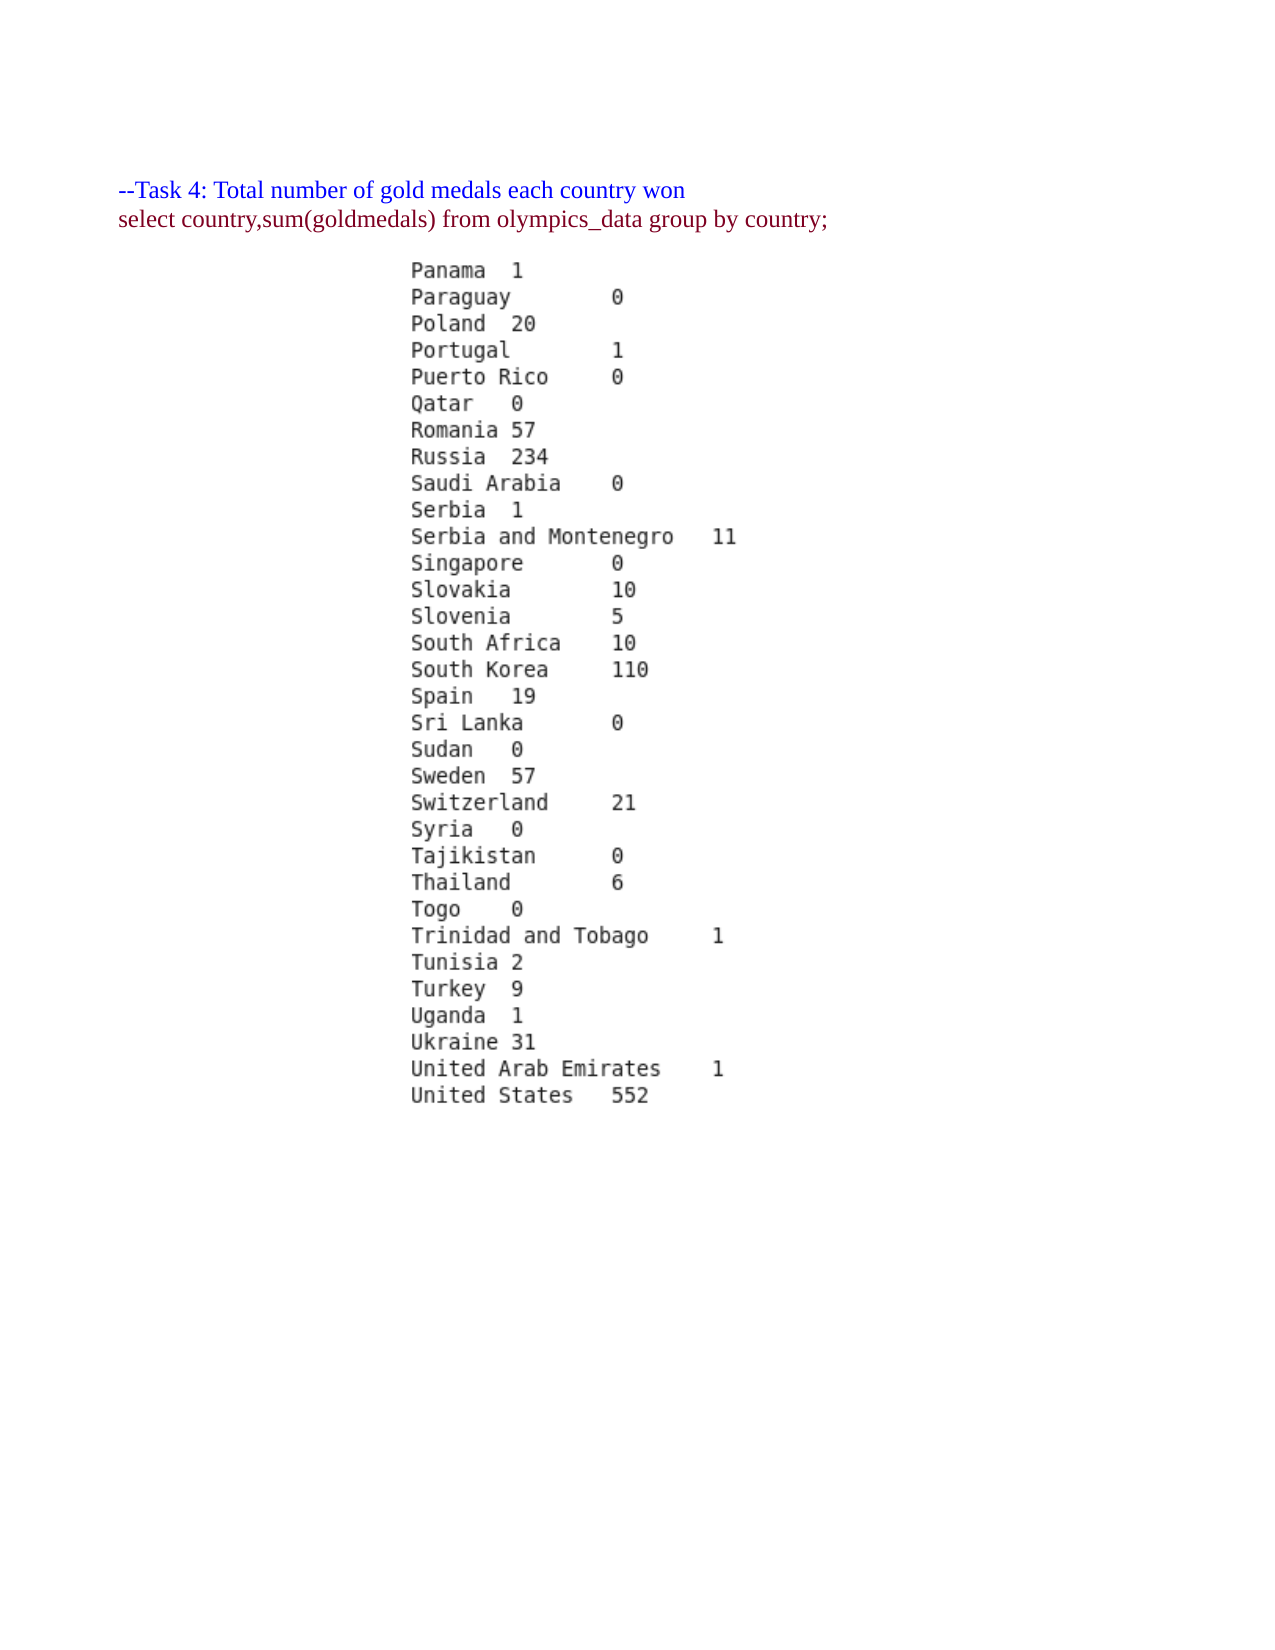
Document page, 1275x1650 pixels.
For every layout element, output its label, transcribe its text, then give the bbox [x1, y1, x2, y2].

text --Task 4: Total number of gold medals each country won [118, 176, 1157, 204]
text select country,sum(goldmedals) from olympics_data group by country; [118, 204, 1157, 233]
picture [411, 261, 864, 1114]
